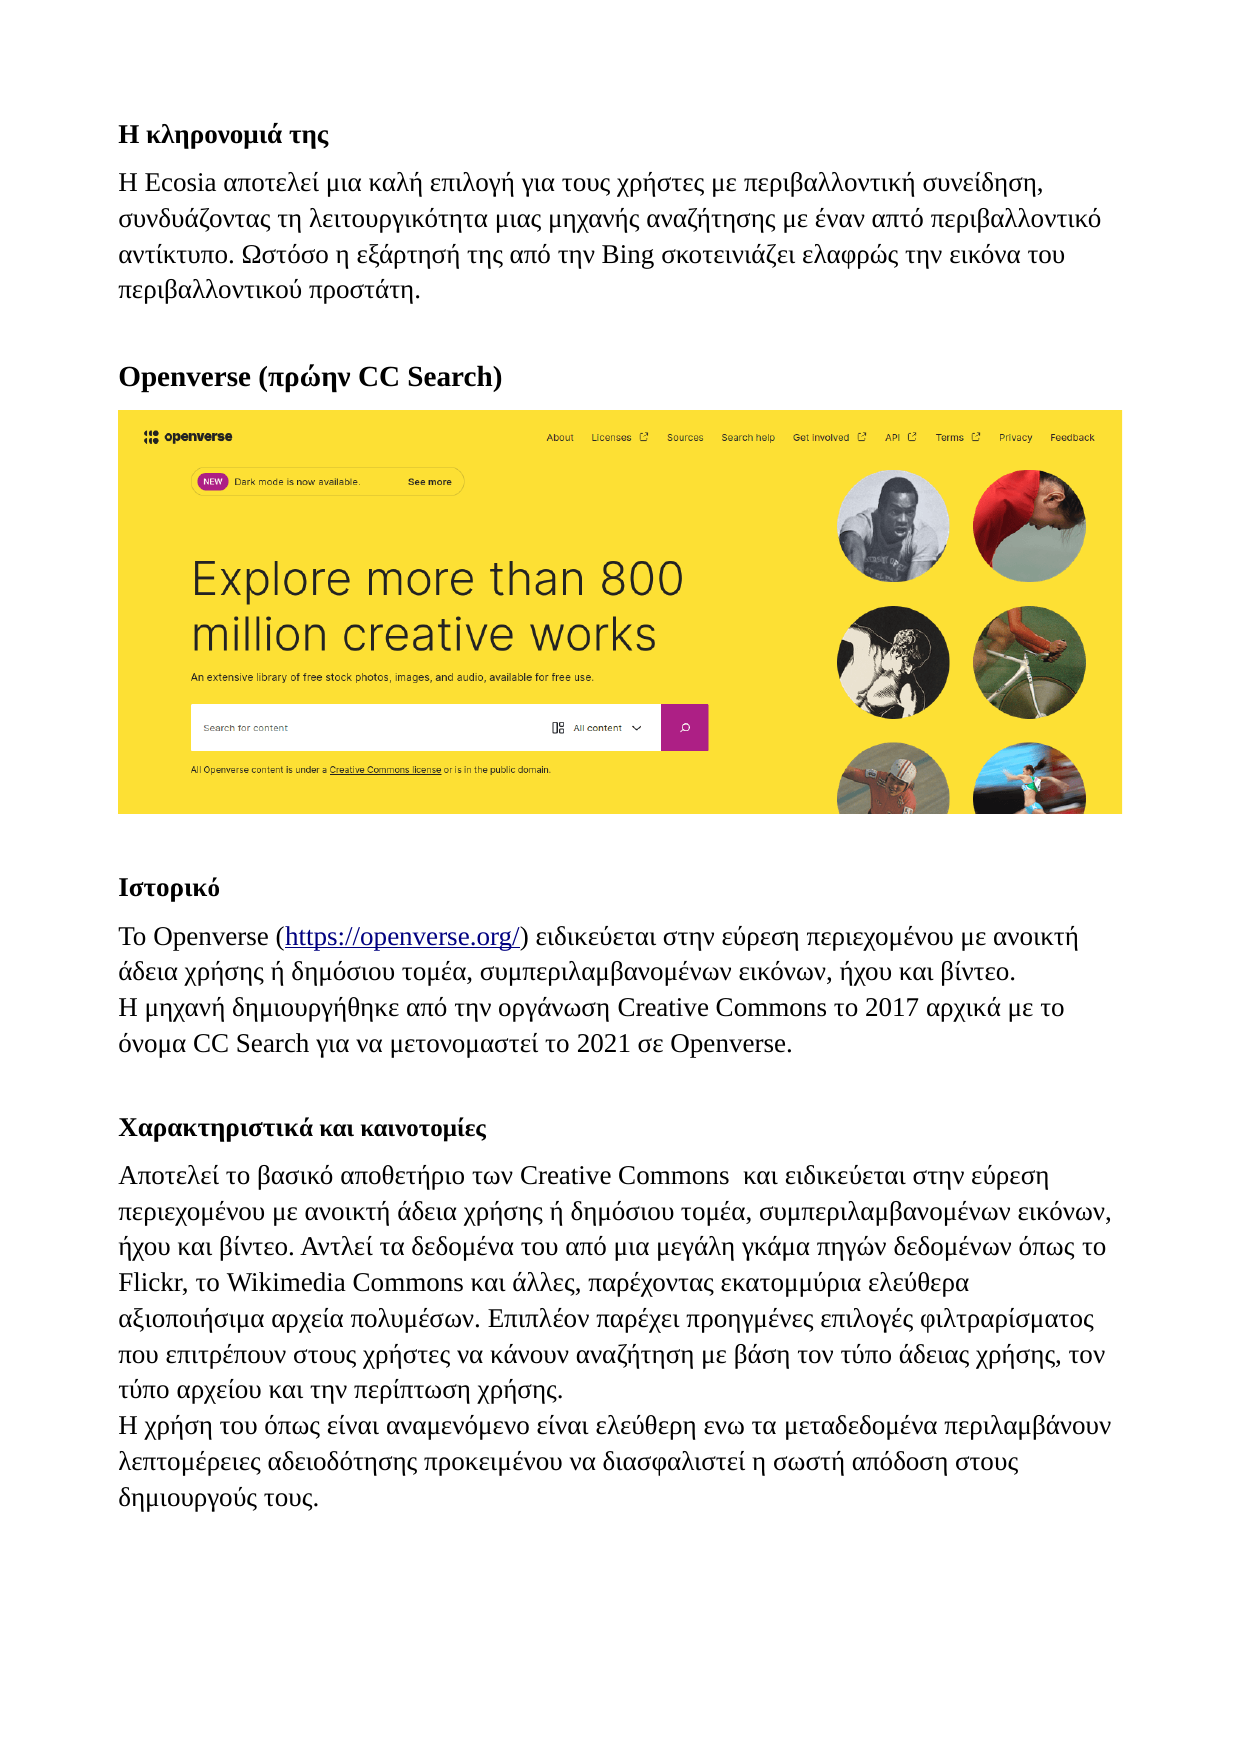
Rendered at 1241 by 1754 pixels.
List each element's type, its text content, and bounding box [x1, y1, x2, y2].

picture [118, 410, 1123, 814]
subtitle Χαρακτηριστικά και καινοτομίες [118, 1111, 1122, 1142]
text Η μηχανή δημιουργήθηκε από την οργάνωση Creative Commons το 2017 αρχικά με το όνομα CC Search για να μετονομαστεί το 2021 σε Openverse. [118, 991, 1122, 1058]
subtitle Ιστορικό [118, 871, 1122, 903]
text Αποτελεί το βασικό αποθετήριο των Creative Commons και ειδικεύεται στην εύρεση περιεχομένου με ανοικτή άδεια χρήσης ή δημόσιου τομέα, συμπεριλαμβανομένων εικόνων, ήχου και βίντεο. Αντλεί τα δεδομένα του από μια μεγάλη γκάμα πηγών δεδομένων όπως το Flickr, το Wikimedia Commons και άλλες, παρέχοντας εκατομμύρια ελεύθερα αξιοποιήσιμα αρχεία πολυμέσων. Επιπλέον παρέχει προηγμένες επιλογές φιλτραρίσματος που επιτρέπουν στους χρήστες να κάνουν αναζήτηση με βάση τον τύπο άδειας χρήσης, τον τύπο αρχείου και την περίπτωση χρήσης. [118, 1159, 1122, 1404]
text Το Openverse (https://openverse.org/) ειδικεύεται στην εύρεση περιεχομένου με ανοικτή άδεια χρήσης ή δημόσιου τομέα, συμπεριλαμβανομένων εικόνων, ήχου και βίντεο. [118, 920, 1122, 987]
text Η Ecosia αποτελεί μια καλή επιλογή για τους χρήστες με περιβαλλοντική συνείδηση, συνδυάζοντας τη λειτουργικότητα μιας μηχανής αναζήτησης με έναν απτό περιβαλλοντικό αντίκτυπο. Ωστόσο η εξάρτησή της από την Bing σκοτεινιάζει ελαφρώς την εικόνα του περιβαλλοντικού προστάτη. [118, 166, 1122, 305]
text Η χρήση του όπως είναι αναμενόμενο είναι ελεύθερη ενω τα μεταδεδομένα περιλαμβάνουν λεπτομέρειες αδειοδότησης προκειμένου να διασφαλιστεί η σωστή απόδοση στους δημιουργούς τους. [118, 1409, 1122, 1512]
subtitle Openverse (πρώην CC Search) [118, 359, 1122, 393]
subtitle Η κληρονομιά της [118, 118, 1122, 149]
